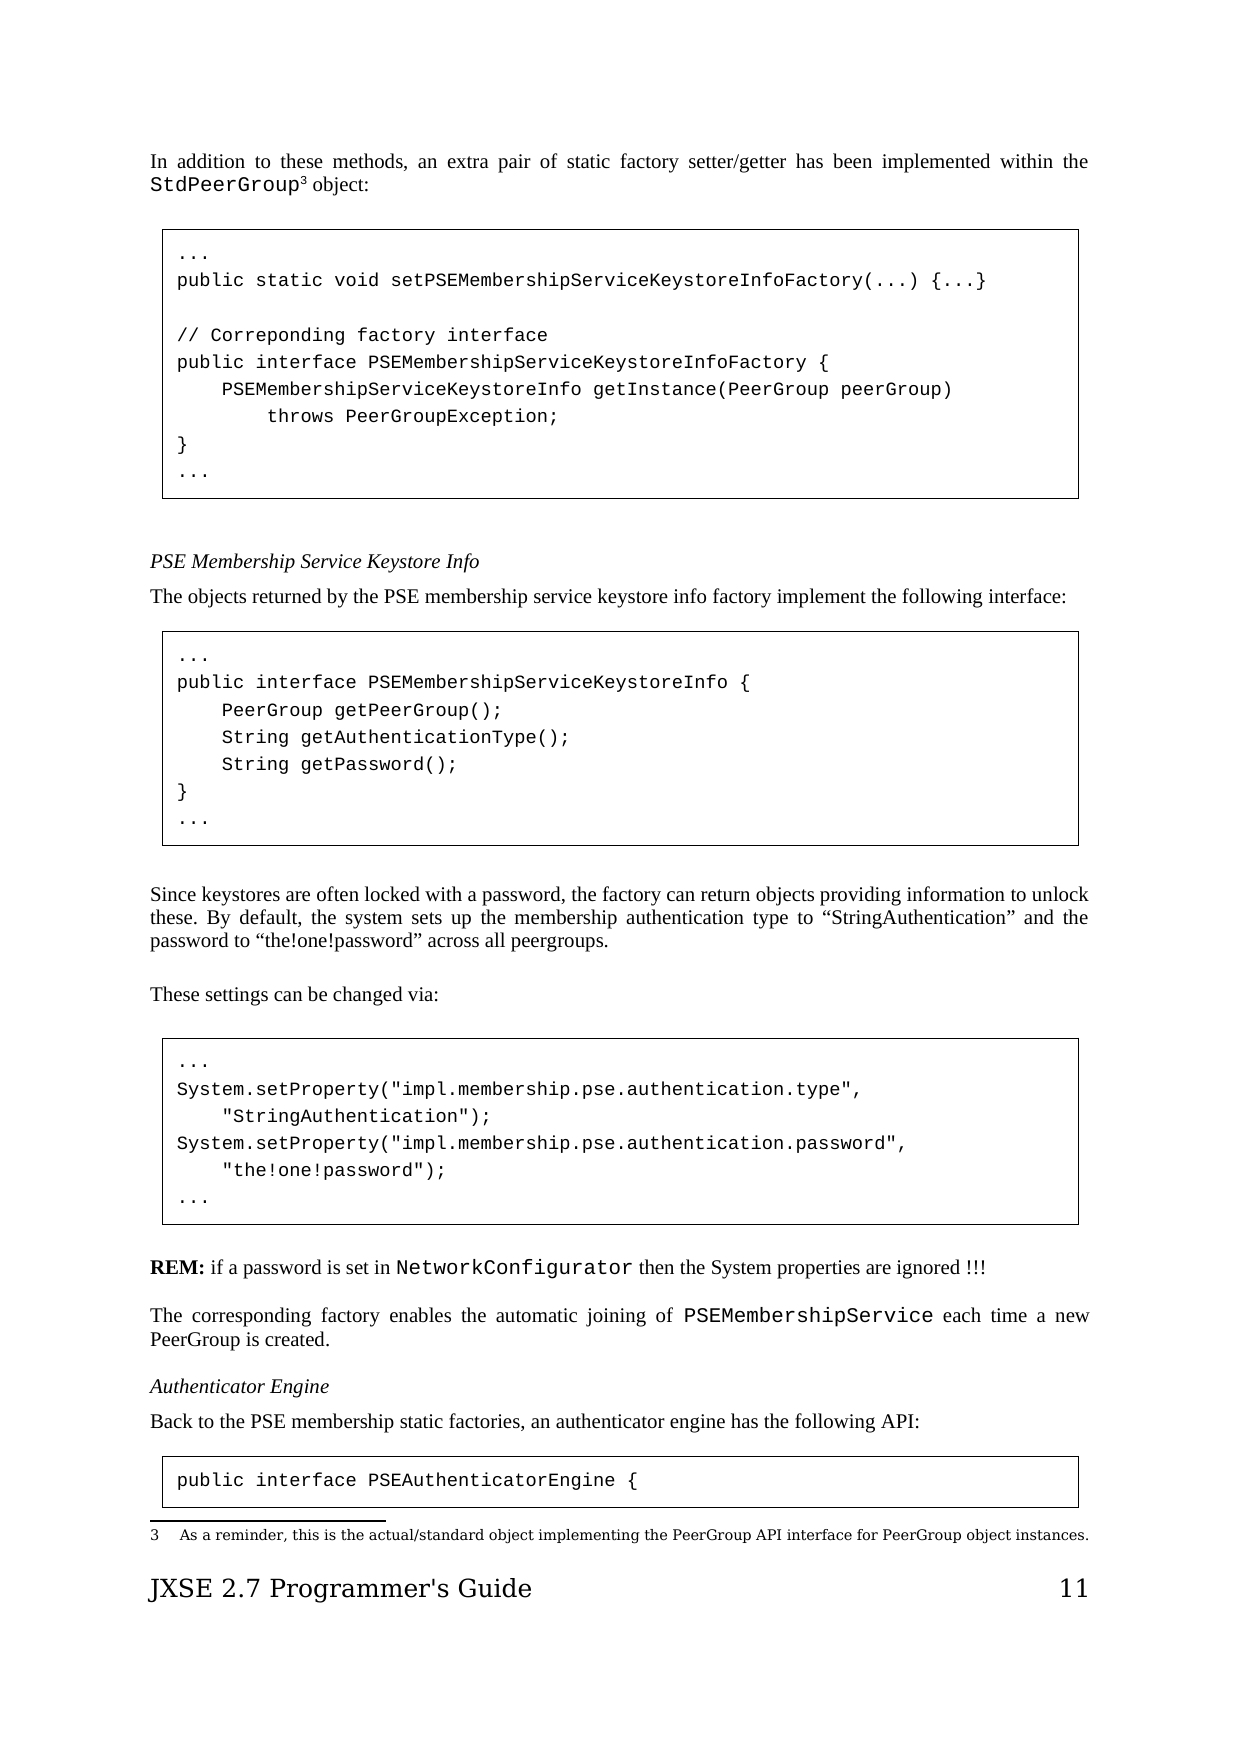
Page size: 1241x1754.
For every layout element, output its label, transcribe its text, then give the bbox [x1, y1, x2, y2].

text String getAuthenticationType(); [163, 713, 1078, 740]
text ... [163, 1039, 1078, 1064]
text PeerGroup getPeerGroup(); [163, 686, 1078, 713]
text ... [163, 447, 1078, 498]
text "the!one!password"); [163, 1146, 1078, 1173]
text } [163, 767, 1078, 794]
text public interface PSEMembershipServiceKeystoreInfo { [163, 658, 1078, 686]
text public interface PSEAuthenticatorEngine { [163, 1457, 1078, 1507]
text ... [163, 230, 1078, 256]
text } [163, 419, 1078, 447]
text String getPassword(); [163, 740, 1078, 767]
text public interface PSEMembershipServiceKeystoreInfoFactory { [163, 338, 1078, 365]
text In addition to these methods, an extra pair of static factory setter/getter has been implemented within the StdPeerGroup object: [150, 150, 1090, 198]
text ... [163, 632, 1078, 658]
text "StringAuthentication"); [163, 1092, 1078, 1119]
text The corresponding factory enables the automatic joining of PSEMembershipService each time a new PeerGroup is created. [150, 1303, 1090, 1351]
text As a reminder, this is the actual/standard object implementing the PeerGroup API interface for PeerGroup object instances. [150, 1527, 1090, 1544]
text REM: if a password is set in NetworkConfigurator then the System properties are ignored !!! [150, 1256, 1090, 1281]
text These settings can be changed via: [150, 983, 1090, 1006]
text PSEMembershipServiceKeystoreInfo getInstance(PeerGroup peerGroup) [163, 365, 1078, 392]
text ... [163, 794, 1078, 845]
text System.setProperty("impl.membership.pse.authentication.type", [163, 1064, 1078, 1092]
text System.setProperty("impl.membership.pse.authentication.password", [163, 1119, 1078, 1146]
text throws PeerGroupException; [163, 392, 1078, 419]
text The objects returned by the PSE membership service keystore info factory implement the following interface: [150, 585, 1090, 608]
text PSE Membership Service Keystore Info [150, 550, 1090, 573]
text // Correponding factory interface [163, 311, 1078, 338]
text public static void setPSEMembershipServiceKeystoreInfoFactory(...) {...} [163, 256, 1078, 292]
text Since keystores are often locked with a password, the factory can return objects providing information to unlock these. By default, the system sets up the membership authentication type to “StringAuthentication” and the password to “the!one!password” across all peergroups. [150, 883, 1090, 952]
text ... [163, 1173, 1078, 1224]
text Authenticator Engine [150, 1375, 1090, 1398]
text Back to the PSE membership static factories, an authenticator engine has the following API: [150, 1410, 1090, 1433]
